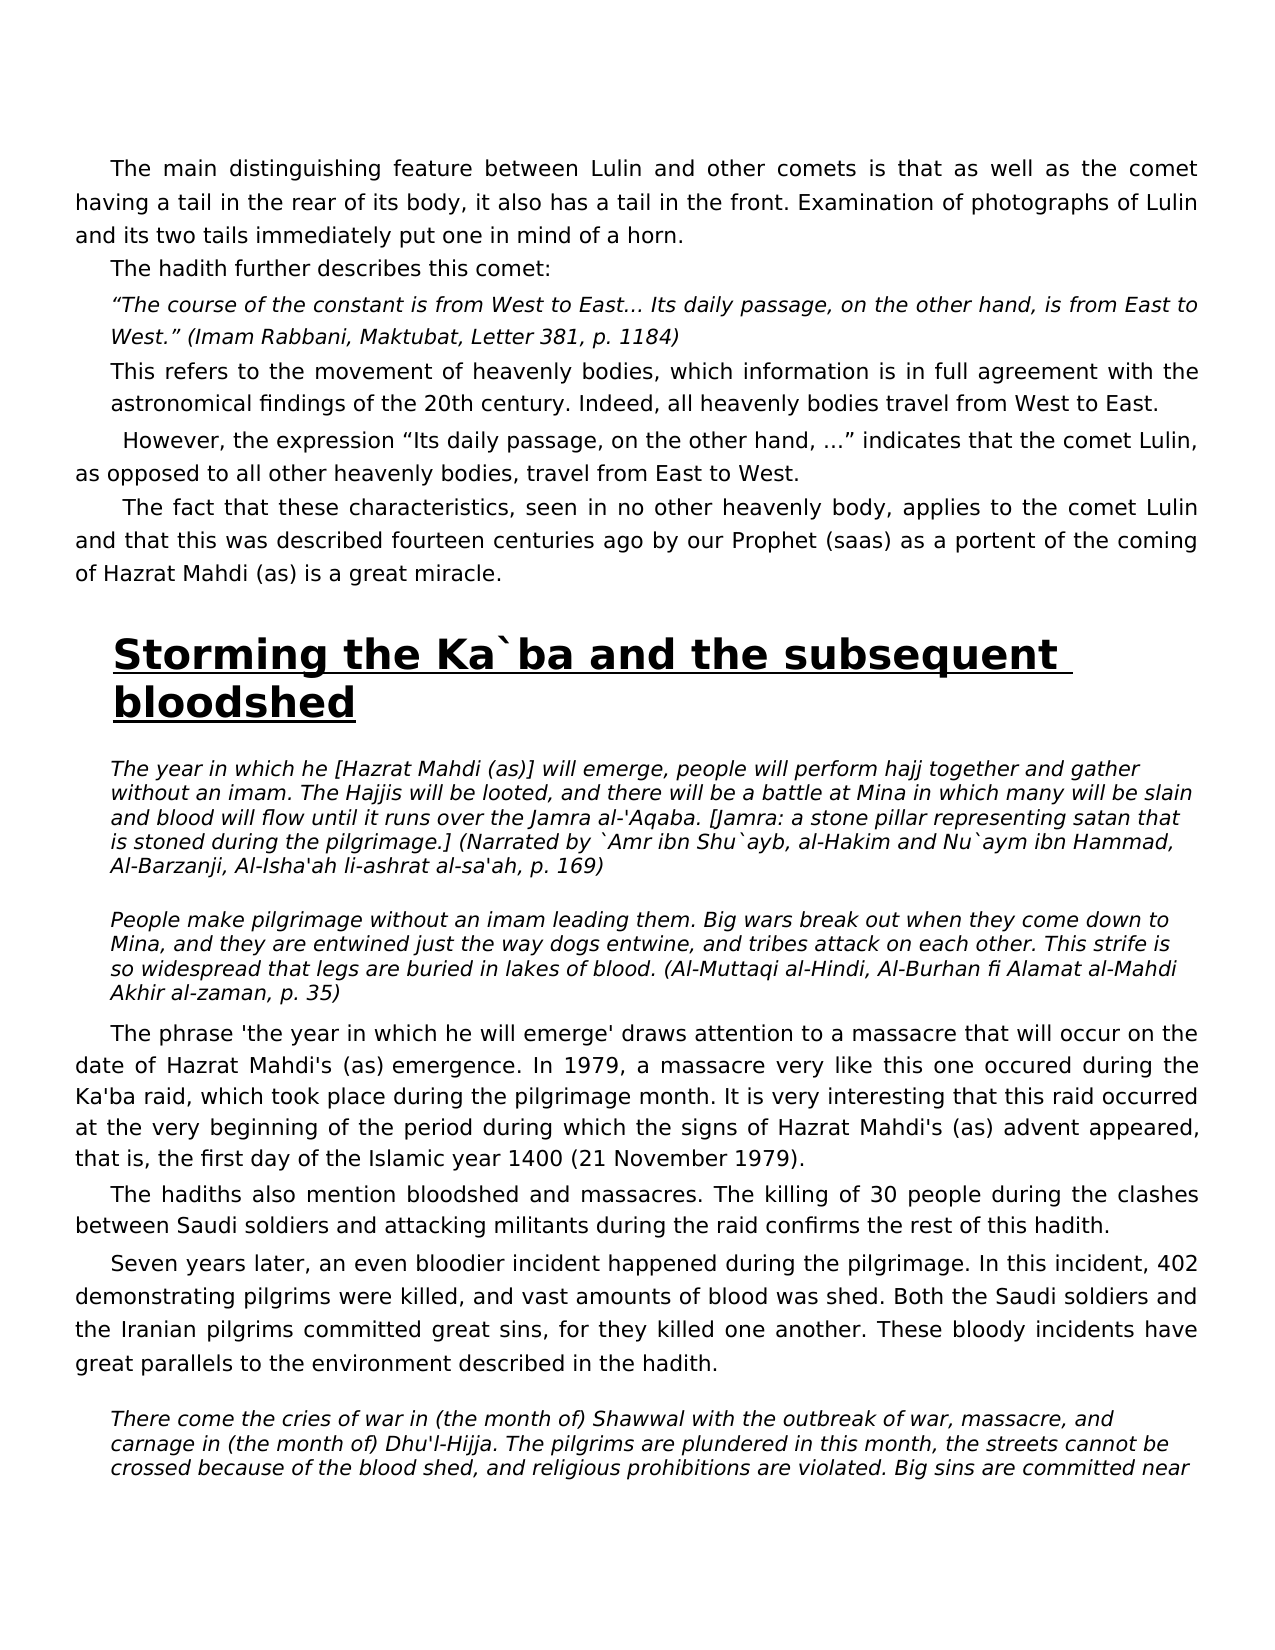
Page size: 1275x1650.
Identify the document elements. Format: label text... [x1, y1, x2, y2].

text The fact that these characteristics, seen in no other heavenly body, applies to the comet Lulin and that this was described fourteen centuries ago by our Prophet (saas) as a portent of the coming of Hazrat Mahdi (as) is a great miracle. [75, 488, 1200, 588]
text The hadiths also mention bloodshed and massacres. The killing of 30 people during the clashes between Saudi soldiers and attacking militants during the raid confirms the rest of this hadith. [75, 1178, 1200, 1240]
text The phrase 'the year in which he will emerge' draws attention to a massacre that will occur on the date of Hazrat Mahdi's (as) emergence. In 1979, a massacre very like this one occured during the Ka'ba raid, which took place during the pilgrimage month. It is very interesting that this raid occurred at the very beginning of the period during which the signs of Hazrat Mahdi's (as) advent appeared, that is, the first day of the Islamic year 1400 (21 November 1979). [75, 1017, 1200, 1173]
text The main distinguishing feature between Lulin and other comets is that as well as the comet having a tail in the rear of its body, it also has a tail in the front. Examination of photographs of Lulin and its two tails immediately put one in mind of a horn. [75, 150, 1200, 250]
text This refers to the movement of heavenly bodies, which information is in full agreement with the astronomical findings of the 20th century. Indeed, all heavenly bodies travel from West to East. [110, 355, 1200, 417]
text However, the expression “Its daily passage, on the other hand, ...” indicates that the comet Lulin, as opposed to all other heavenly bodies, travel from East to West. [75, 422, 1200, 488]
text The year in which he [Hazrat Mahdi (as)] will emerge, people will perform hajj together and gather without an imam. The Hajjis will be looted, and there will be a battle at Mina in which many will be slain and blood will flow until it runs over the Jamra al-'Aqaba. [Jamra: a stone pillar representing satan that is stoned during the pilgrimage.] (Narrated by `Amr ibn Shu`ayb, al-Hakim and Nu`aym ibn Hammad, Al-Barzanji, Al-Isha'ah li-ashrat al-sa'ah, p. 169) [110, 757, 1200, 878]
text “The course of the constant is from West to East... Its daily passage, on the other hand, is from East to West.” (Imam Rabbani, Maktubat, Letter 381, p. 1184) [110, 288, 1200, 350]
text There come the cries of war in (the month of) Shawwal with the outbreak of war, massacre, and carnage in (the month of) Dhu'l-Hijja. The pilgrims are plundered in this month, the streets cannot be crossed because of the blood shed, and religious prohibitions are violated. Big sins are committed near [110, 1407, 1200, 1480]
subtitle Storming the Ka`ba and the subsequent bloodshed [112, 631, 1200, 728]
text People make pilgrimage without an imam leading them. Big wars break out when they come down to Mina, and they are entwined just the way dogs entwine, and tribes attack on each other. This strife is so widespread that legs are buried in lakes of blood. (Al-Muttaqi al-Hindi, Al-Burhan fi Alamat al-Mahdi Akhir al-zaman, p. 35) [110, 908, 1200, 1005]
text The hadith further describes this comet: [75, 250, 1200, 283]
text Seven years later, an even bloodier incident happened during the pilgrimage. In this incident, 402 demonstrating pilgrims were killed, and vast amounts of blood was shed. Both the Saudi soldiers and the Iranian pilgrims committed great sins, for they killed one another. These bloody incidents have great parallels to the environment described in the hadith. [75, 1244, 1200, 1378]
